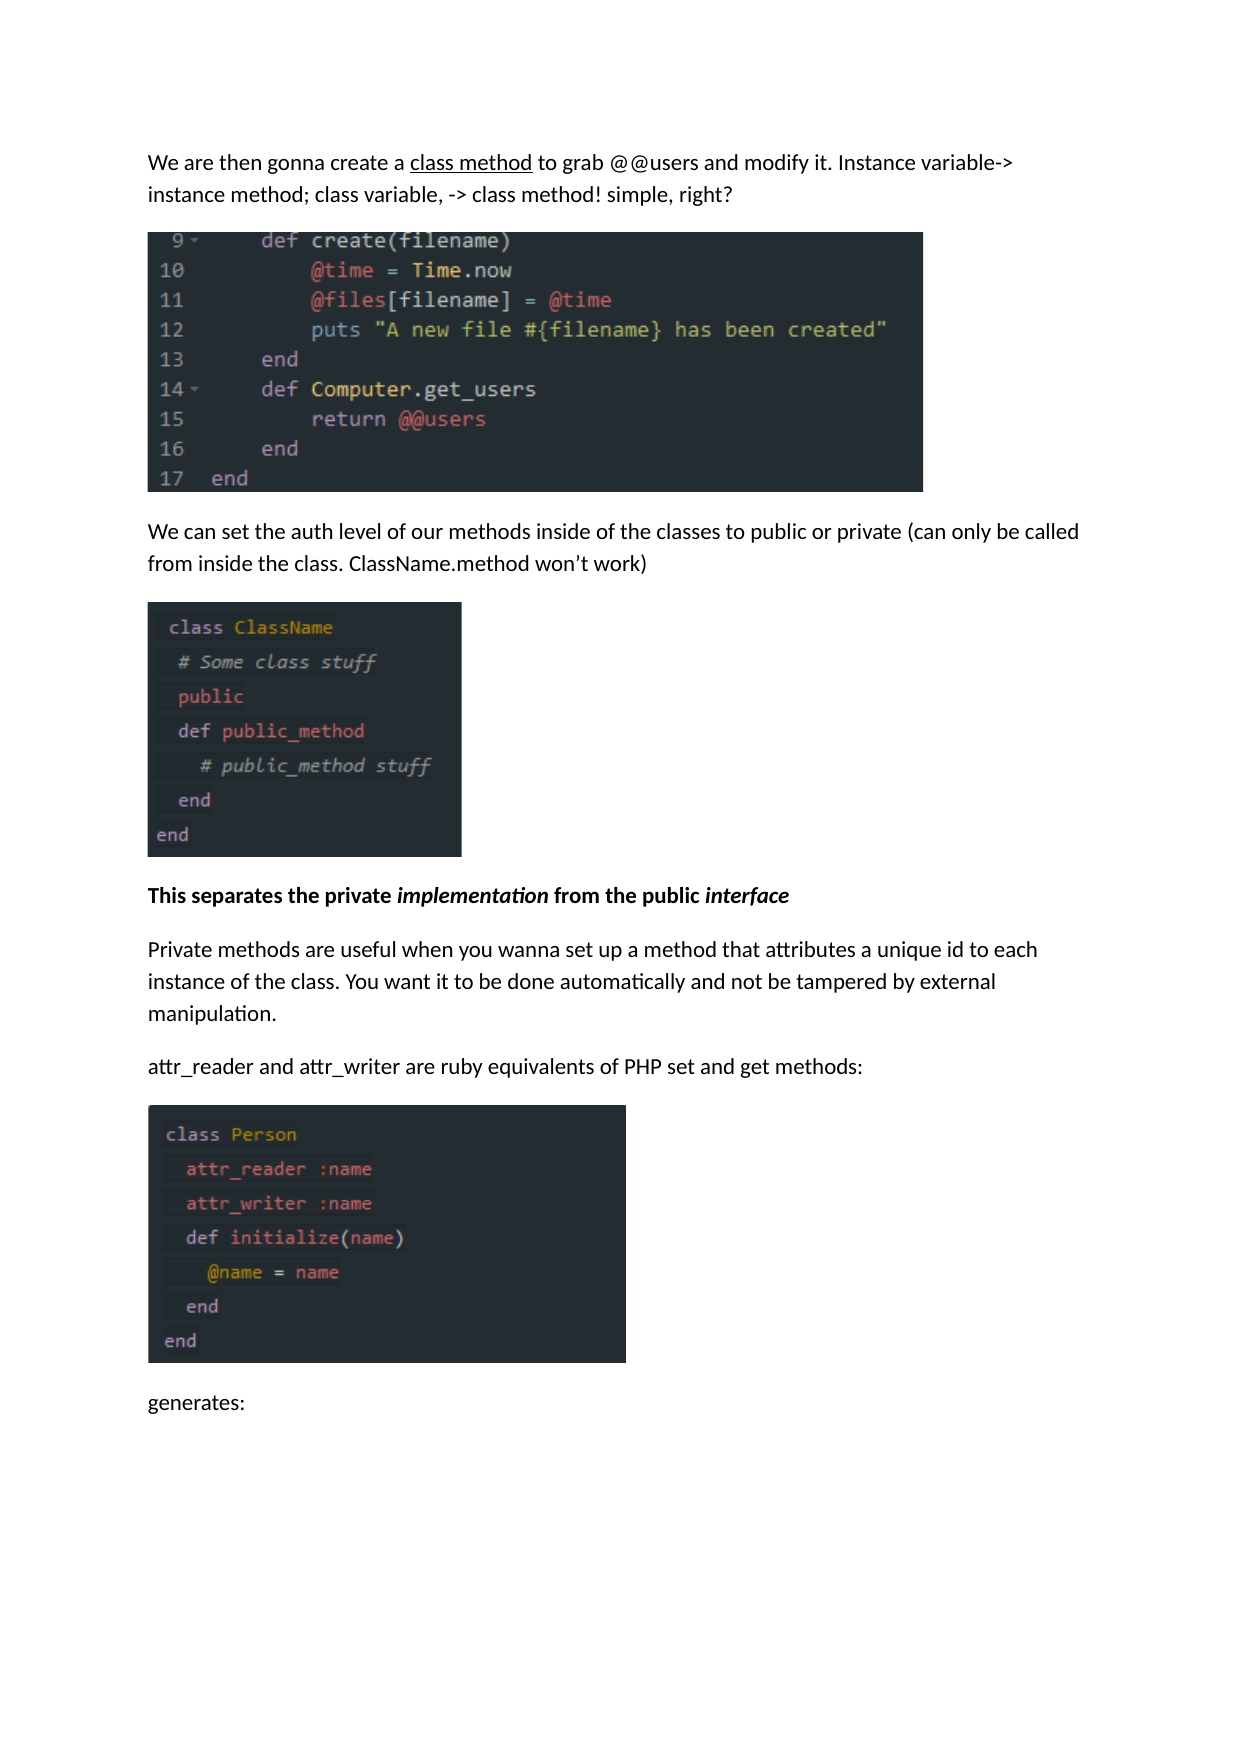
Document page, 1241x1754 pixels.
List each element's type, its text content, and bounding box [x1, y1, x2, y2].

text generates: [148, 1388, 1093, 1416]
text We are then gonna create a class method to grab @@users and modify it. Instance variable-> instance method; class variable, -> class method! simple, right? [148, 148, 1093, 208]
picture [147, 602, 462, 857]
text Private methods are useful when you wanna set up a method that attributes a unique id to each instance of the class. You want it to be done automatically and not be tampered by external manipulation. [148, 935, 1093, 1027]
text This separates the private implementation from the public interface [148, 882, 1093, 910]
text We can set the auth level of our methods inside of the classes to public or private (can only be called from inside the class. ClassName.method won’t work) [148, 517, 1093, 577]
text attr_reader and attr_writer are ruby equivalents of PHP set and get methods: [148, 1052, 1093, 1080]
picture [147, 232, 924, 492]
picture [147, 1105, 626, 1363]
